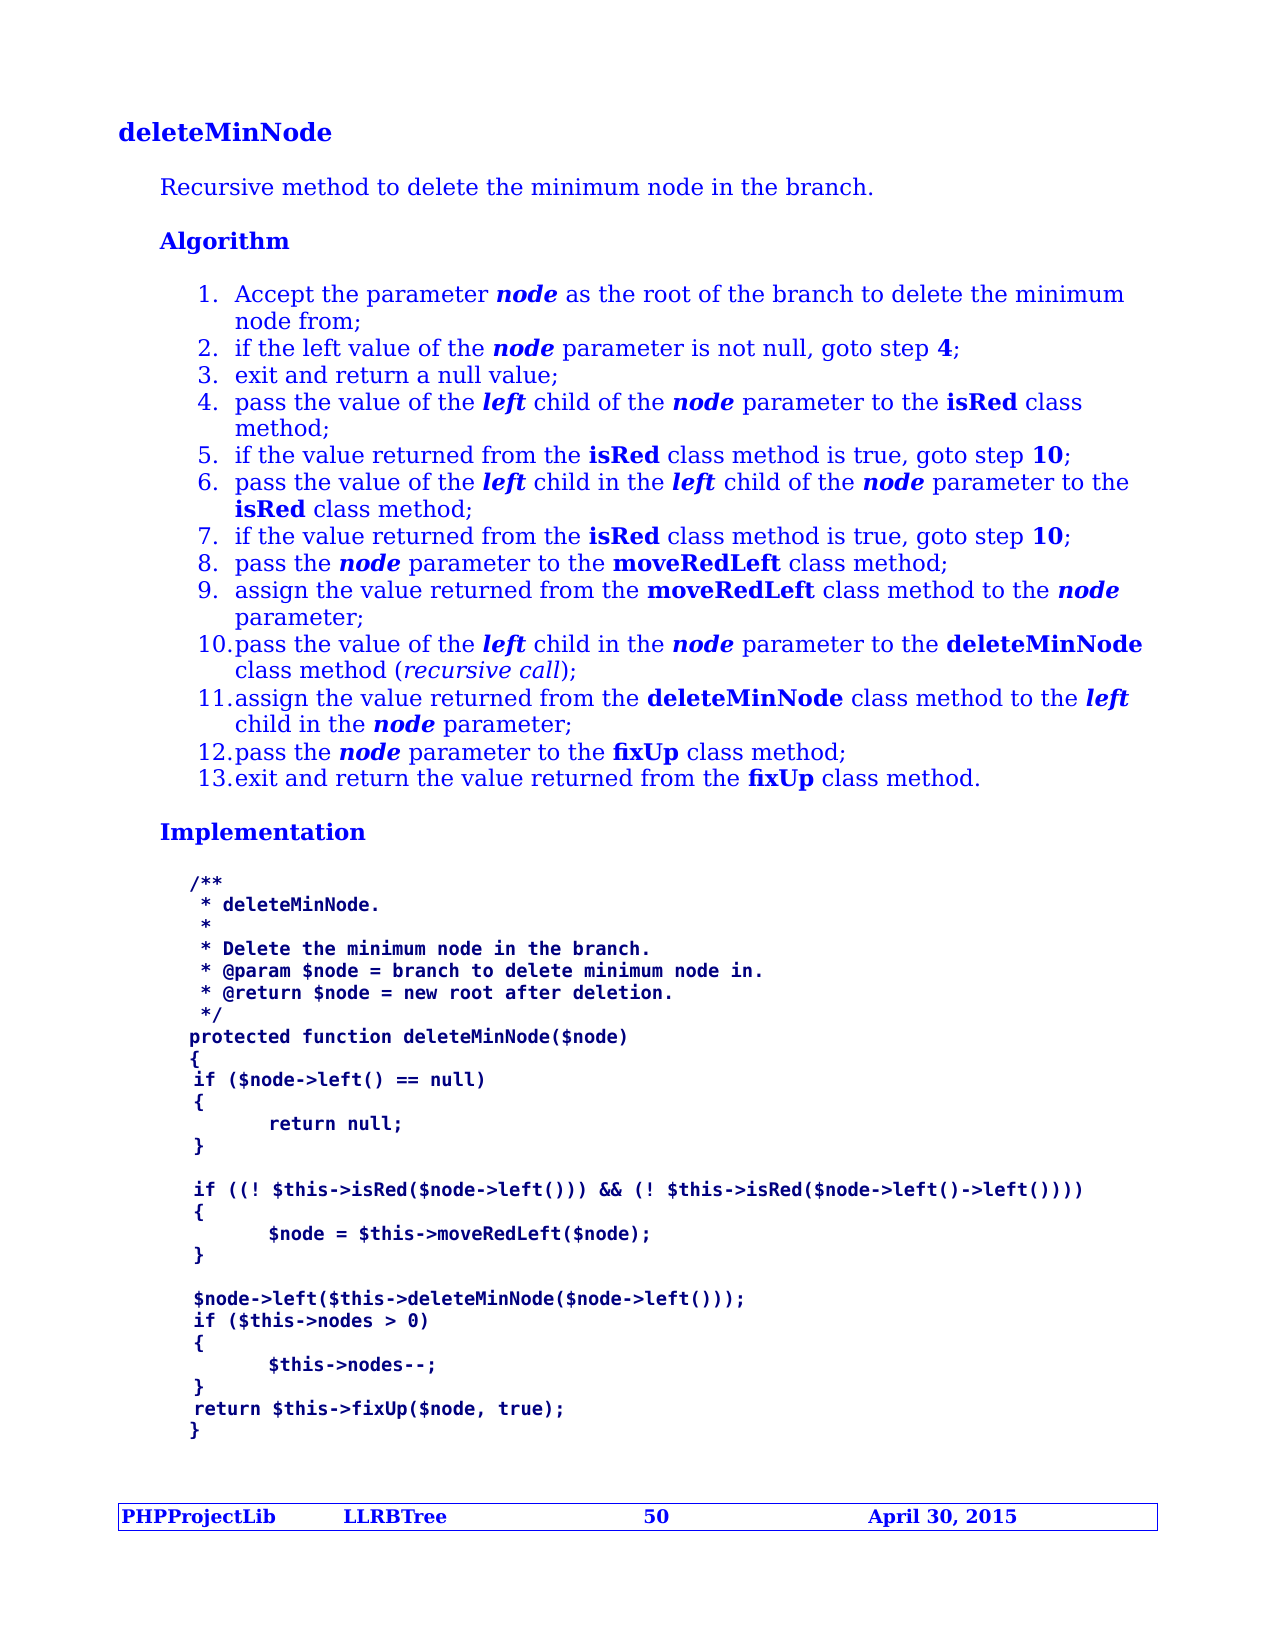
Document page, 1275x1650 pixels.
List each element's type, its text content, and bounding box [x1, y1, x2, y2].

text Algorithm [159, 227, 1157, 254]
list if the value returned from the isRed class method is true, goto step 10; [197, 442, 1157, 469]
list */ [189, 1004, 1157, 1026]
list Accept the parameter node as the root of the branch to delete the minimum node from; [197, 281, 1157, 335]
list pass the node parameter to the moveRedLeft class method; [197, 550, 1157, 577]
list $node = $this->moveRedLeft($node); [189, 1222, 1157, 1244]
list assign the value returned from the moveRedLeft class method to the node parameter; [197, 577, 1157, 631]
text Implementation [159, 819, 1157, 846]
list pass the value of the left child in the node parameter to the deleteMinNode class method (recursive call); [197, 631, 1157, 684]
list * @return $node = new root after deletion. [189, 982, 1157, 1004]
list { [189, 1091, 1157, 1113]
list if the left value of the node parameter is not null, goto step 4; [197, 335, 1157, 362]
list * deleteMinNode. [189, 894, 1157, 916]
list return null; [189, 1113, 1157, 1135]
list } [189, 1135, 1157, 1157]
title deleteMinNode [118, 118, 1157, 147]
list if ($node->left() == null) [189, 1069, 1157, 1091]
list assign the value returned from the deleteMinNode class method to the left child in the node parameter; [197, 684, 1157, 738]
list pass the value of the left child of the node parameter to the isRed class method; [197, 388, 1157, 442]
list } [189, 1419, 1157, 1441]
list if ((! $this->isRed($node->left())) && (! $this->isRed($node->left()->left()))) [189, 1179, 1157, 1201]
list * @param $node = branch to delete minimum node in. [189, 960, 1157, 982]
list * Delete the minimum node in the branch. [189, 938, 1157, 960]
list return $this->fixUp($node, true); [189, 1397, 1157, 1419]
list /** [189, 872, 1157, 894]
list protected function deleteMinNode($node) [189, 1026, 1157, 1047]
list } [189, 1376, 1157, 1397]
list $this->nodes--; [189, 1354, 1157, 1376]
list if the value returned from the isRed class method is true, goto step 10; [197, 523, 1157, 550]
list pass the node parameter to the fixUp class method; [197, 738, 1157, 765]
text Recursive method to delete the minimum node in the branch. [159, 174, 1157, 201]
list * [189, 916, 1157, 938]
list { [189, 1201, 1157, 1222]
list if ($this->nodes > 0) [189, 1310, 1157, 1332]
list exit and return the value returned from the fixUp class method. [197, 765, 1157, 792]
list { [189, 1332, 1157, 1354]
list { [189, 1047, 1157, 1069]
list pass the value of the left child in the left child of the node parameter to the isRed class method; [197, 469, 1157, 523]
list $node->left($this->deleteMinNode($node->left())); [189, 1288, 1157, 1310]
list } [189, 1244, 1157, 1266]
list exit and return a null value; [197, 362, 1157, 388]
